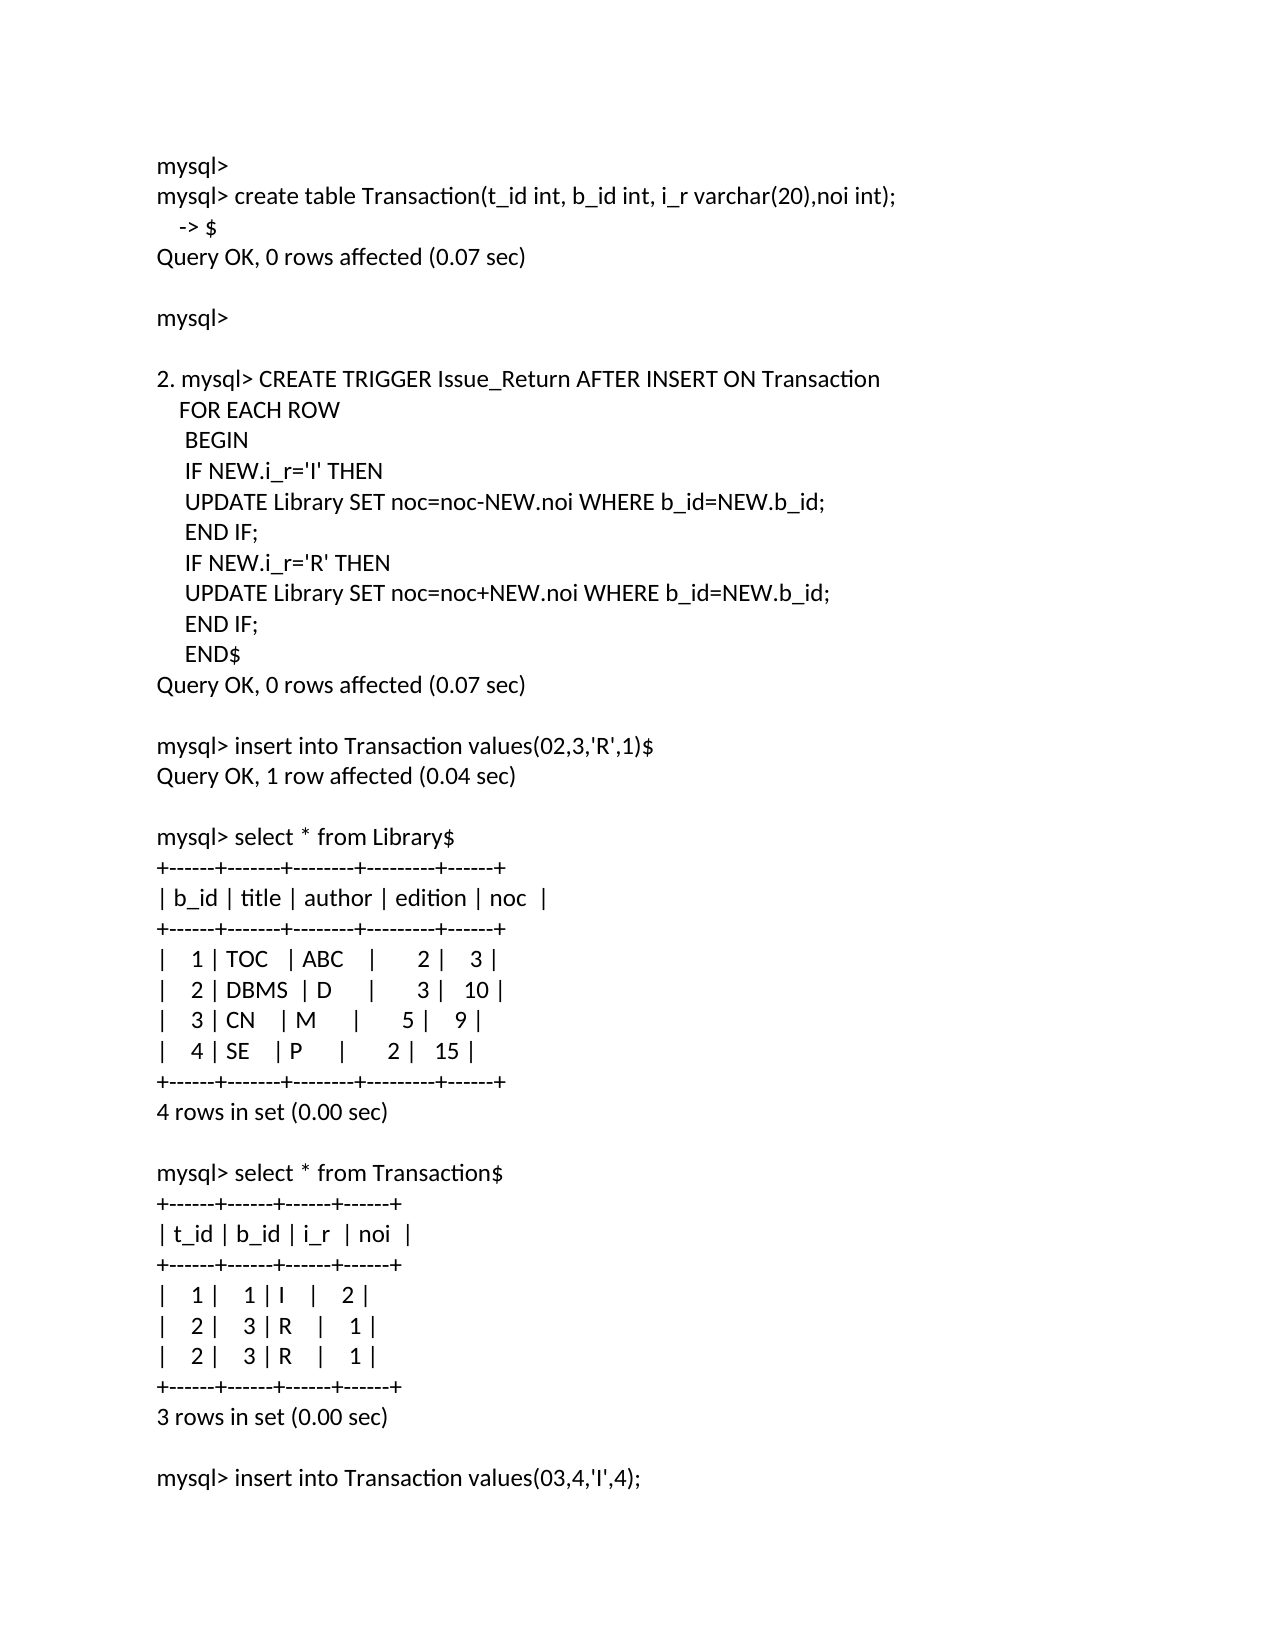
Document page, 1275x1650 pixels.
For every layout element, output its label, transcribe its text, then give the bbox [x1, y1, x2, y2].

text IF NEW.i_r='I' THEN [156, 455, 1118, 486]
text UPDATE Library SET noc=noc-NEW.noi WHERE b_id=NEW.b_id; [156, 486, 1118, 516]
text | 2 | 3 | R | 1 | [156, 1340, 1118, 1371]
text Query OK, 0 rows affected (0.07 sec) [156, 669, 1118, 699]
text mysql> insert into Transaction values(02,3,'R',1)$ [156, 730, 1118, 760]
text | 1 | TOC | ABC | 2 | 3 | [156, 943, 1118, 974]
text mysql> create table Transaction(t_id int, b_id int, i_r varchar(20),noi int); [156, 181, 1118, 211]
text | b_id | title | author | edition | noc | [156, 882, 1118, 913]
text UPDATE Library SET noc=noc+NEW.noi WHERE b_id=NEW.b_id; [156, 577, 1118, 608]
text 2. mysql> CREATE TRIGGER Issue_Return AFTER INSERT ON Transaction [156, 364, 1118, 394]
text +------+------+------+------+ [156, 1188, 1118, 1218]
text END IF; [156, 608, 1118, 638]
text -> $ [156, 211, 1118, 242]
text +------+------+------+------+ [156, 1371, 1118, 1401]
text +------+-------+--------+---------+------+ [156, 1066, 1118, 1096]
text Query OK, 0 rows affected (0.07 sec) [156, 242, 1118, 272]
text mysql> select * from Library$ [156, 821, 1118, 852]
text +------+-------+--------+---------+------+ [156, 913, 1118, 943]
text | 4 | SE | P | 2 | 15 | [156, 1035, 1118, 1066]
text FOR EACH ROW [156, 394, 1118, 425]
text 3 rows in set (0.00 sec) [156, 1401, 1118, 1432]
text END$ [156, 638, 1118, 669]
text IF NEW.i_r='R' THEN [156, 547, 1118, 577]
text 4 rows in set (0.00 sec) [156, 1096, 1118, 1127]
text +------+-------+--------+---------+------+ [156, 852, 1118, 882]
text | 1 | 1 | I | 2 | [156, 1279, 1118, 1310]
text | 2 | 3 | R | 1 | [156, 1310, 1118, 1340]
text +------+------+------+------+ [156, 1249, 1118, 1279]
text mysql> [156, 303, 1118, 333]
text mysql> select * from Transaction$ [156, 1157, 1118, 1188]
text | 2 | DBMS | D | 3 | 10 | [156, 974, 1118, 1004]
text | t_id | b_id | i_r | noi | [156, 1218, 1118, 1249]
text Query OK, 1 row affected (0.04 sec) [156, 760, 1118, 791]
text BEGIN [156, 425, 1118, 455]
text END IF; [156, 516, 1118, 547]
text | 3 | CN | M | 5 | 9 | [156, 1004, 1118, 1035]
text mysql> [156, 150, 1118, 181]
text mysql> insert into Transaction values(03,4,'I',4); [156, 1462, 1118, 1493]
